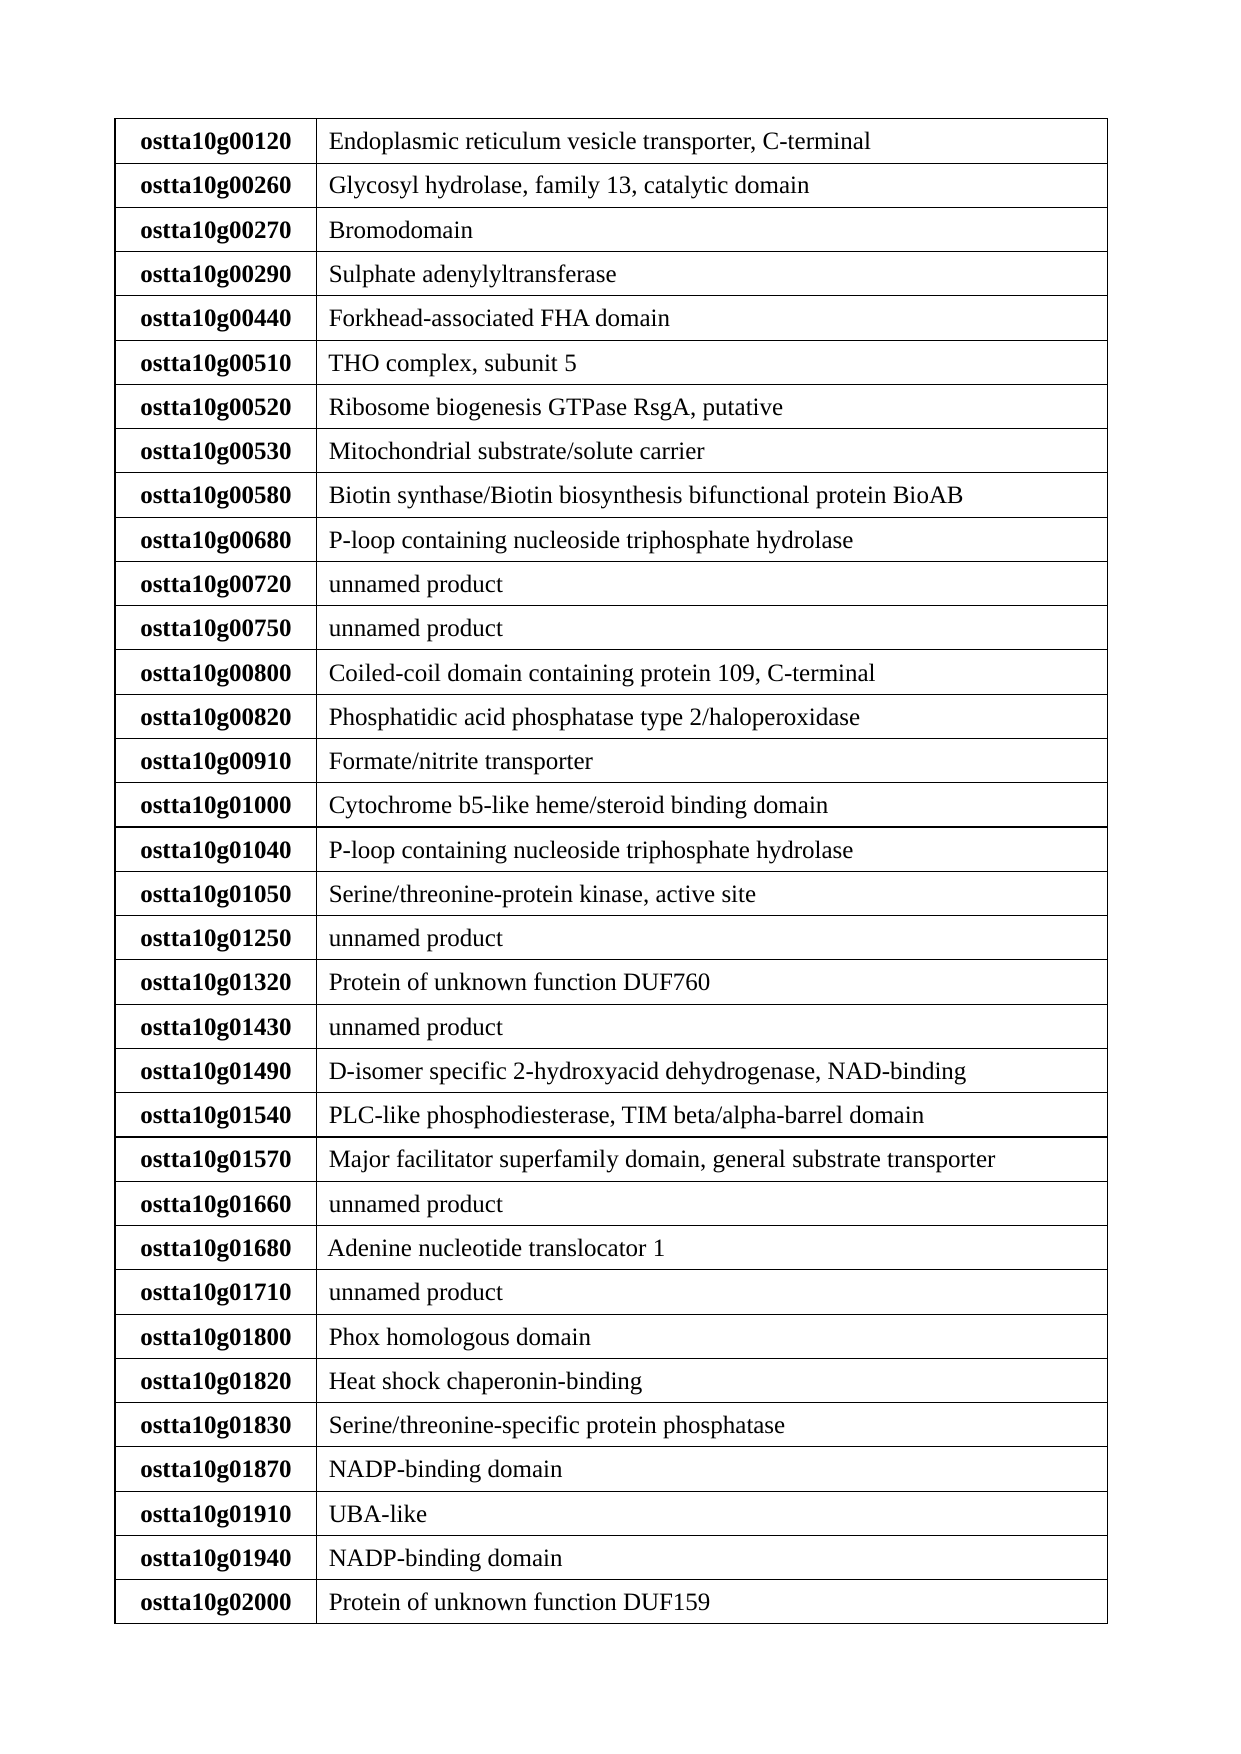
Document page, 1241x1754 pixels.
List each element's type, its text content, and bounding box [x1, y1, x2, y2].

table_cell [1108, 1314, 1240, 1358]
table_cell Serine/threonine-specific protein phosphatase [317, 1403, 1107, 1446]
table_cell Phosphatidic acid phosphatase type 2/haloperoxidase [317, 695, 1107, 738]
table_cell Mitochondrial substrate/solute carrier [317, 429, 1107, 472]
table_cell ostta10g01250 [116, 916, 316, 959]
table_cell ostta10g00580 [116, 473, 316, 517]
table_cell Cytochrome b5-like heme/steroid binding domain [317, 783, 1107, 826]
table_cell ostta10g01830 [116, 1403, 316, 1446]
table_cell [1108, 295, 1240, 339]
table_cell UBA-like [317, 1492, 1107, 1535]
table_cell Forkhead-associated FHA domain [317, 296, 1107, 339]
table_cell ostta10g00910 [116, 739, 316, 782]
table_cell Ribosome biogenesis GTPase RsgA, putative [317, 385, 1107, 428]
table_cell [1108, 826, 1240, 871]
table_cell Coiled-coil domain containing protein 109, C-terminal [317, 650, 1107, 694]
table_cell [1108, 251, 1240, 295]
table_cell ostta10g01040 [116, 828, 316, 871]
table_cell [1108, 1048, 1240, 1092]
table_cell ostta10g01660 [116, 1182, 316, 1225]
table_cell ostta10g01800 [116, 1315, 316, 1358]
table_cell ostta10g01430 [116, 1005, 316, 1048]
table_cell ostta10g00260 [116, 164, 316, 207]
table_cell Biotin synthase/Biotin biosynthesis bifunctional protein BioAB [317, 473, 1107, 517]
table_cell Formate/nitrite transporter [317, 739, 1107, 782]
table_cell [1108, 959, 1240, 1003]
table_cell [1108, 694, 1240, 738]
table_cell [1108, 1358, 1240, 1402]
table_cell [1108, 1535, 1240, 1579]
table_cell ostta10g01570 [116, 1138, 316, 1181]
table_cell ostta10g00440 [116, 296, 316, 339]
table_cell [1108, 1446, 1240, 1491]
table_cell [1108, 915, 1240, 959]
table_cell P-loop containing nucleoside triphosphate hydrolase [317, 828, 1107, 871]
table_cell ostta10g00680 [116, 518, 316, 561]
table_cell Phox homologous domain [317, 1315, 1107, 1358]
table_cell ostta10g01870 [116, 1447, 316, 1491]
table_cell P-loop containing nucleoside triphosphate hydrolase [317, 518, 1107, 561]
table_cell [1108, 1579, 1240, 1623]
table_cell NADP-binding domain [317, 1447, 1107, 1491]
table_cell ostta10g00270 [116, 208, 316, 251]
table_cell ostta10g00120 [116, 119, 316, 162]
table_cell [1108, 472, 1240, 517]
table_cell ostta10g01000 [116, 783, 316, 826]
table_cell ostta10g00800 [116, 650, 316, 694]
table_cell ostta10g02000 [116, 1580, 316, 1623]
table_cell [1108, 1225, 1240, 1269]
table_cell ostta10g00530 [116, 429, 316, 472]
table_cell ostta10g01940 [116, 1536, 316, 1579]
table_cell ostta10g01680 [116, 1226, 316, 1269]
table_cell [1108, 738, 1240, 782]
table_cell Serine/threonine-protein kinase, active site [317, 872, 1107, 915]
table_cell D-isomer specific 2-hydroxyacid dehydrogenase, NAD-binding [317, 1049, 1107, 1092]
table_cell unnamed product [317, 1182, 1107, 1225]
table_cell ostta10g00290 [116, 252, 316, 295]
table_cell ostta10g01490 [116, 1049, 316, 1092]
table_cell ostta10g01910 [116, 1492, 316, 1535]
table_cell [1108, 649, 1240, 694]
table_cell [1108, 1181, 1240, 1225]
table_cell Glycosyl hydrolase, family 13, catalytic domain [317, 164, 1107, 207]
table_cell [1108, 782, 1240, 826]
table_cell Protein of unknown function DUF159 [317, 1580, 1107, 1623]
table_cell [1108, 340, 1240, 384]
table_cell ostta10g00750 [116, 606, 316, 649]
table_cell unnamed product [317, 562, 1107, 605]
table_cell NADP-binding domain [317, 1536, 1107, 1579]
table_cell unnamed product [317, 916, 1107, 959]
table_cell [1108, 118, 1240, 162]
table_cell Endoplasmic reticulum vesicle transporter, C-terminal [317, 119, 1107, 162]
table_cell [1108, 517, 1240, 561]
table_cell [1108, 1491, 1240, 1535]
table_cell unnamed product [317, 606, 1107, 649]
table_cell Sulphate adenylyltransferase [317, 252, 1107, 295]
table_cell [1108, 605, 1240, 649]
table_cell [1108, 1004, 1240, 1048]
table_cell PLC-like phosphodiesterase, TIM beta/alpha-barrel domain [317, 1093, 1107, 1136]
table_cell ostta10g00520 [116, 385, 316, 428]
table_cell Protein of unknown function DUF760 [317, 960, 1107, 1003]
table_cell ostta10g01320 [116, 960, 316, 1003]
table_cell [1108, 1269, 1240, 1313]
table_cell Heat shock chaperonin-binding [317, 1359, 1107, 1402]
table_cell ostta10g01050 [116, 872, 316, 915]
table_cell ostta10g00510 [116, 341, 316, 384]
table_cell unnamed product [317, 1005, 1107, 1048]
table_cell [1108, 384, 1240, 428]
table_cell [1108, 871, 1240, 915]
table_cell ostta10g01540 [116, 1093, 316, 1136]
table_cell [1108, 428, 1240, 472]
table_cell Major facilitator superfamily domain, general substrate transporter [317, 1138, 1107, 1181]
table_cell ostta10g00820 [116, 695, 316, 738]
table_cell [1108, 1092, 1240, 1136]
table_cell [1108, 1402, 1240, 1446]
table_cell ostta10g01820 [116, 1359, 316, 1402]
table_cell ostta10g00720 [116, 562, 316, 605]
table_cell [1108, 163, 1240, 207]
table_cell Bromodomain [317, 208, 1107, 251]
table_cell [1108, 1136, 1240, 1181]
table_cell ostta10g01710 [116, 1270, 316, 1313]
table_cell [1108, 207, 1240, 251]
table_cell Adenine nucleotide translocator 1 [317, 1226, 1107, 1269]
table_cell [1108, 561, 1240, 605]
table_cell unnamed product [317, 1270, 1107, 1313]
table_cell THO complex, subunit 5 [317, 341, 1107, 384]
